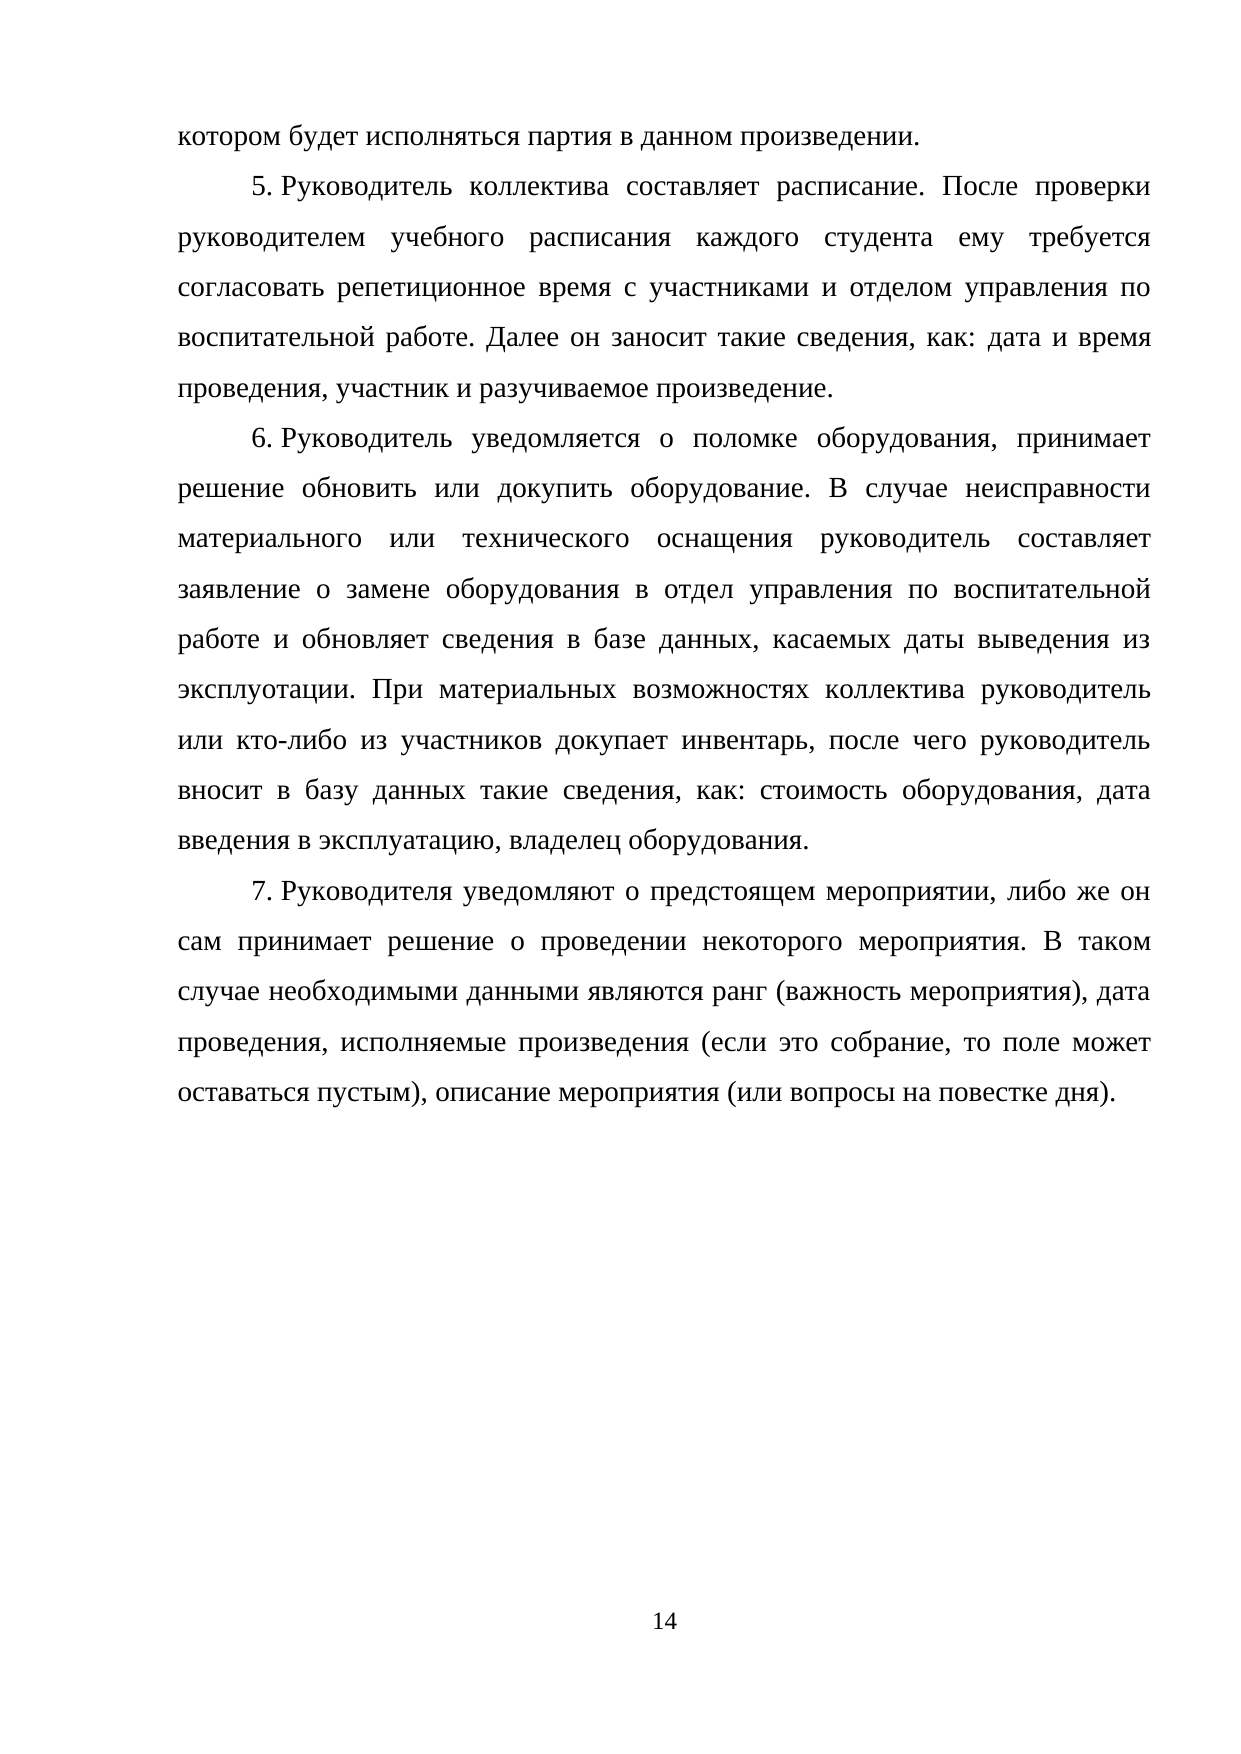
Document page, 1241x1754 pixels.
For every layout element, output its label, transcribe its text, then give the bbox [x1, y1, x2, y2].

list котором будет исполняться партия в данном произведении. [177, 118, 1152, 152]
list Руководителя уведомляют о предстоящем мероприятии, либо же он сам принимает решение о проведении некоторого мероприятия. В таком случае необходимыми данными являются ранг (важность мероприятия), дата проведения, исполняемые произведения (если это собрание, то поле может оставаться пустым), описание мероприятия (или вопросы на повестке дня). [177, 873, 1152, 1108]
list Руководитель уведомляется о поломке оборудования, принимает решение обновить или докупить оборудование. В случае неисправности материального или технического оснащения руководитель составляет заявление о замене оборудования в отдел управления по воспитательной работе и обновляет сведения в базе данных, касаемых даты выведения из эксплуотации. При материальных возможностях коллектива руководитель или кто-либо из участников докупает инвентарь, после чего руководитель вносит в базу данных такие сведения, как: стоимость оборудования, дата введения в эксплуатацию, владелец оборудования. [177, 420, 1152, 856]
list Руководитель коллектива составляет расписание. После проверки руководителем учебного расписания каждого студента ему требуется согласовать репетиционное время с участниками и отделом управления по воспитательной работе. Далее он заносит такие сведения, как: дата и время проведения, участник и разучиваемое произведение. [177, 168, 1152, 403]
